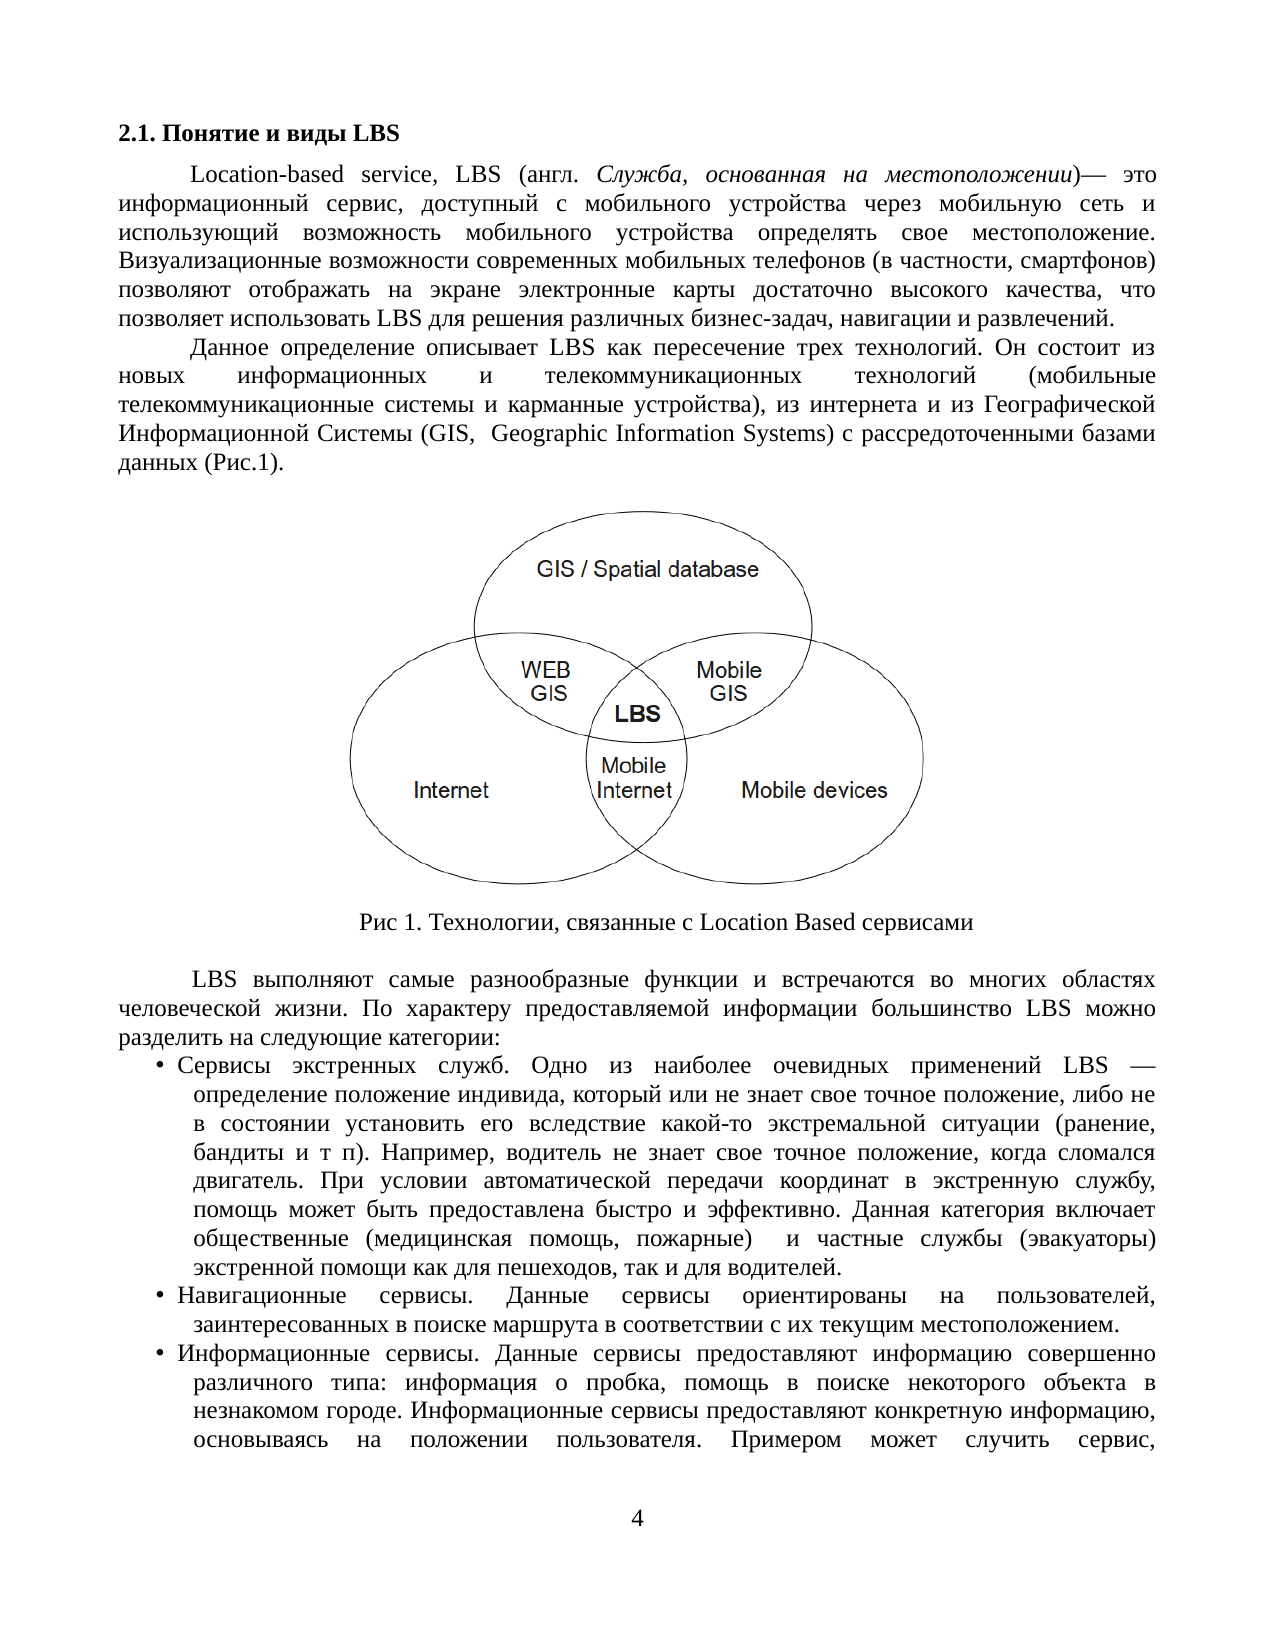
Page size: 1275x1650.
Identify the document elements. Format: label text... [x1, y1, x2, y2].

subtitle 2.1. Понятие и виды LBS [118, 118, 1157, 147]
list Сервисы экстренных служб. Одно из наиболее очевидных применений LBS — определение положение индивида, который или не знает свое точное положение, либо не в состоянии установить его вследствие какой-то экстремальной ситуации (ранение, бандиты и т п). Например, водитель не знает свое точное положение, когда сломался двигатель. При условии автоматической передачи координат в экстренную службу, помощь может быть предоставлена быстро и эффективно. Данная категория включает общественные (медицинская помощь, пожарные) и частные службы (эвакуаторы) экстренной помощи как для пешеходов, так и для водителей. [156, 1051, 1157, 1281]
text LBS выполняют самые разнообразные функции и встречаются во многих областях человеческой жизни. По характеру предоставляемой информации большинство LBS можно разделить на следующие категории: [118, 964, 1157, 1051]
picture [339, 504, 936, 891]
list Навигационные сервисы. Данные сервисы ориентированы на пользователей, заинтересованных в поиске маршрута в соответствии с их текущим местоположением. [156, 1281, 1157, 1338]
text Рис 1. Технологии, связанные с Location Based сервисами [118, 907, 1157, 936]
text Данное определение описывает LBS как пересечение трех технологий. Он состоит из новых информационных и телекоммуникационных технологий (мобильные телекоммуникационные системы и карманные устройства), из интернета и из Географической Информационной Системы (GIS, Geographic Information Systems) с рассредоточенными базами данных (Рис.1). [118, 332, 1157, 476]
text Location-based service, LBS (англ. Служба, основанная на местоположении)— это информационный сервис, доступный с мобильного устройства через мобильную сеть и использующий возможность мобильного устройства определять свое местоположение. Визуализационные возможности современных мобильных телефонов (в частности, смартфонов) позволяют отображать на экране электронные карты достаточно высокого качества, что позволяет использовать LBS для решения различных бизнес-задач, навигации и развлечений. [118, 159, 1157, 332]
list Информационные сервисы. Данные сервисы предоставляют информацию совершенно различного типа: информация о пробка, помощь в поиске некоторого объекта в незнакомом городе. Информационные сервисы предоставляют конкретную информацию, основываясь на положении пользователя. Примером может случить сервис, [156, 1338, 1157, 1453]
